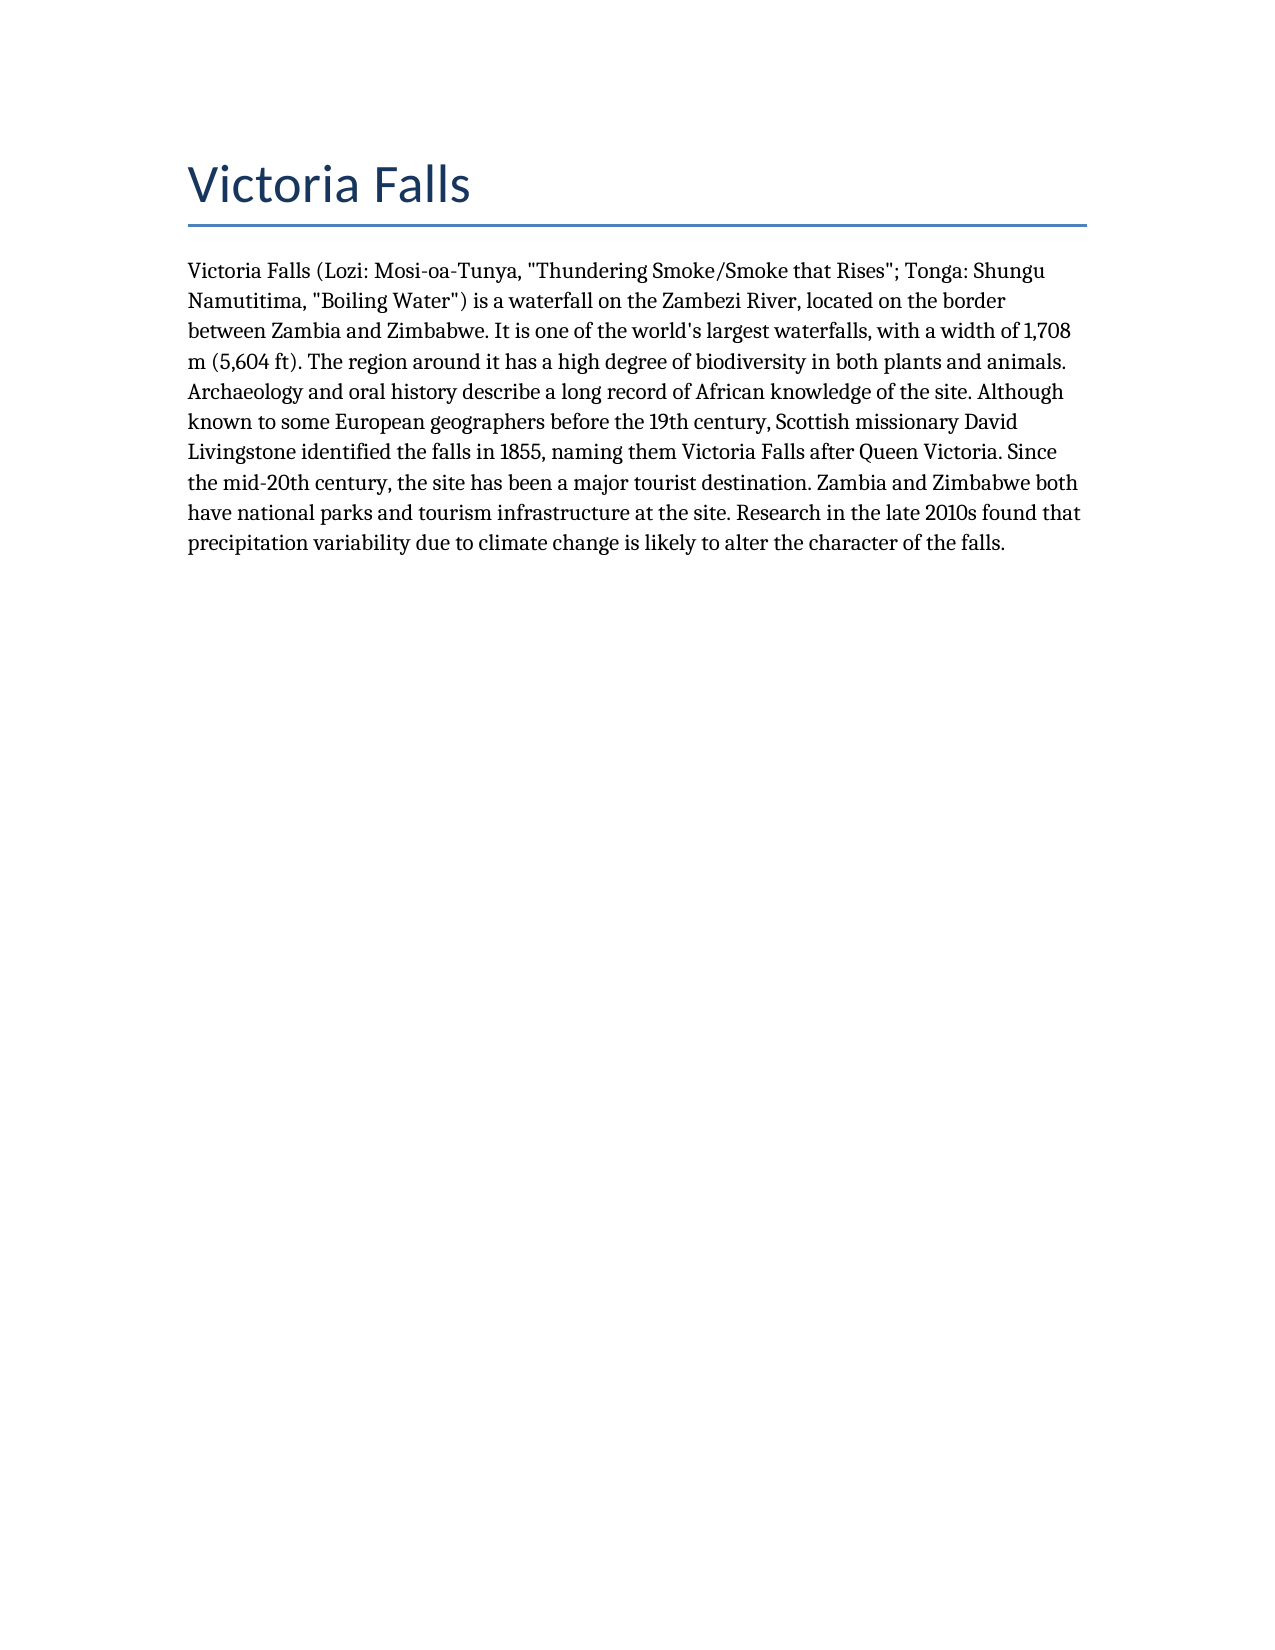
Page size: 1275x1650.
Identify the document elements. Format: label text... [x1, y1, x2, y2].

text Victoria Falls (Lozi: Mosi-oa-Tunya, "Thundering Smoke/Smoke that Rises"; Tonga: Shungu Namutitima, "Boiling Water") is a waterfall on the Zambezi River, located on the border between Zambia and Zimbabwe. It is one of the world's largest waterfalls, with a width of 1,708 m (5,604 ft). The region around it has a high degree of biodiversity in both plants and animals. Archaeology and oral history describe a long record of African knowledge of the site. Although known to some European geographers before the 19th century, Scottish missionary David Livingstone identified the falls in 1855, naming them Victoria Falls after Queen Victoria. Since the mid-20th century, the site has been a major tourist destination. Zambia and Zimbabwe both have national parks and tourism infrastructure at the site. Research in the late 2010s found that precipitation variability due to climate change is likely to alter the character of the falls. [187, 258, 1087, 556]
title Victoria Falls [187, 150, 1087, 227]
